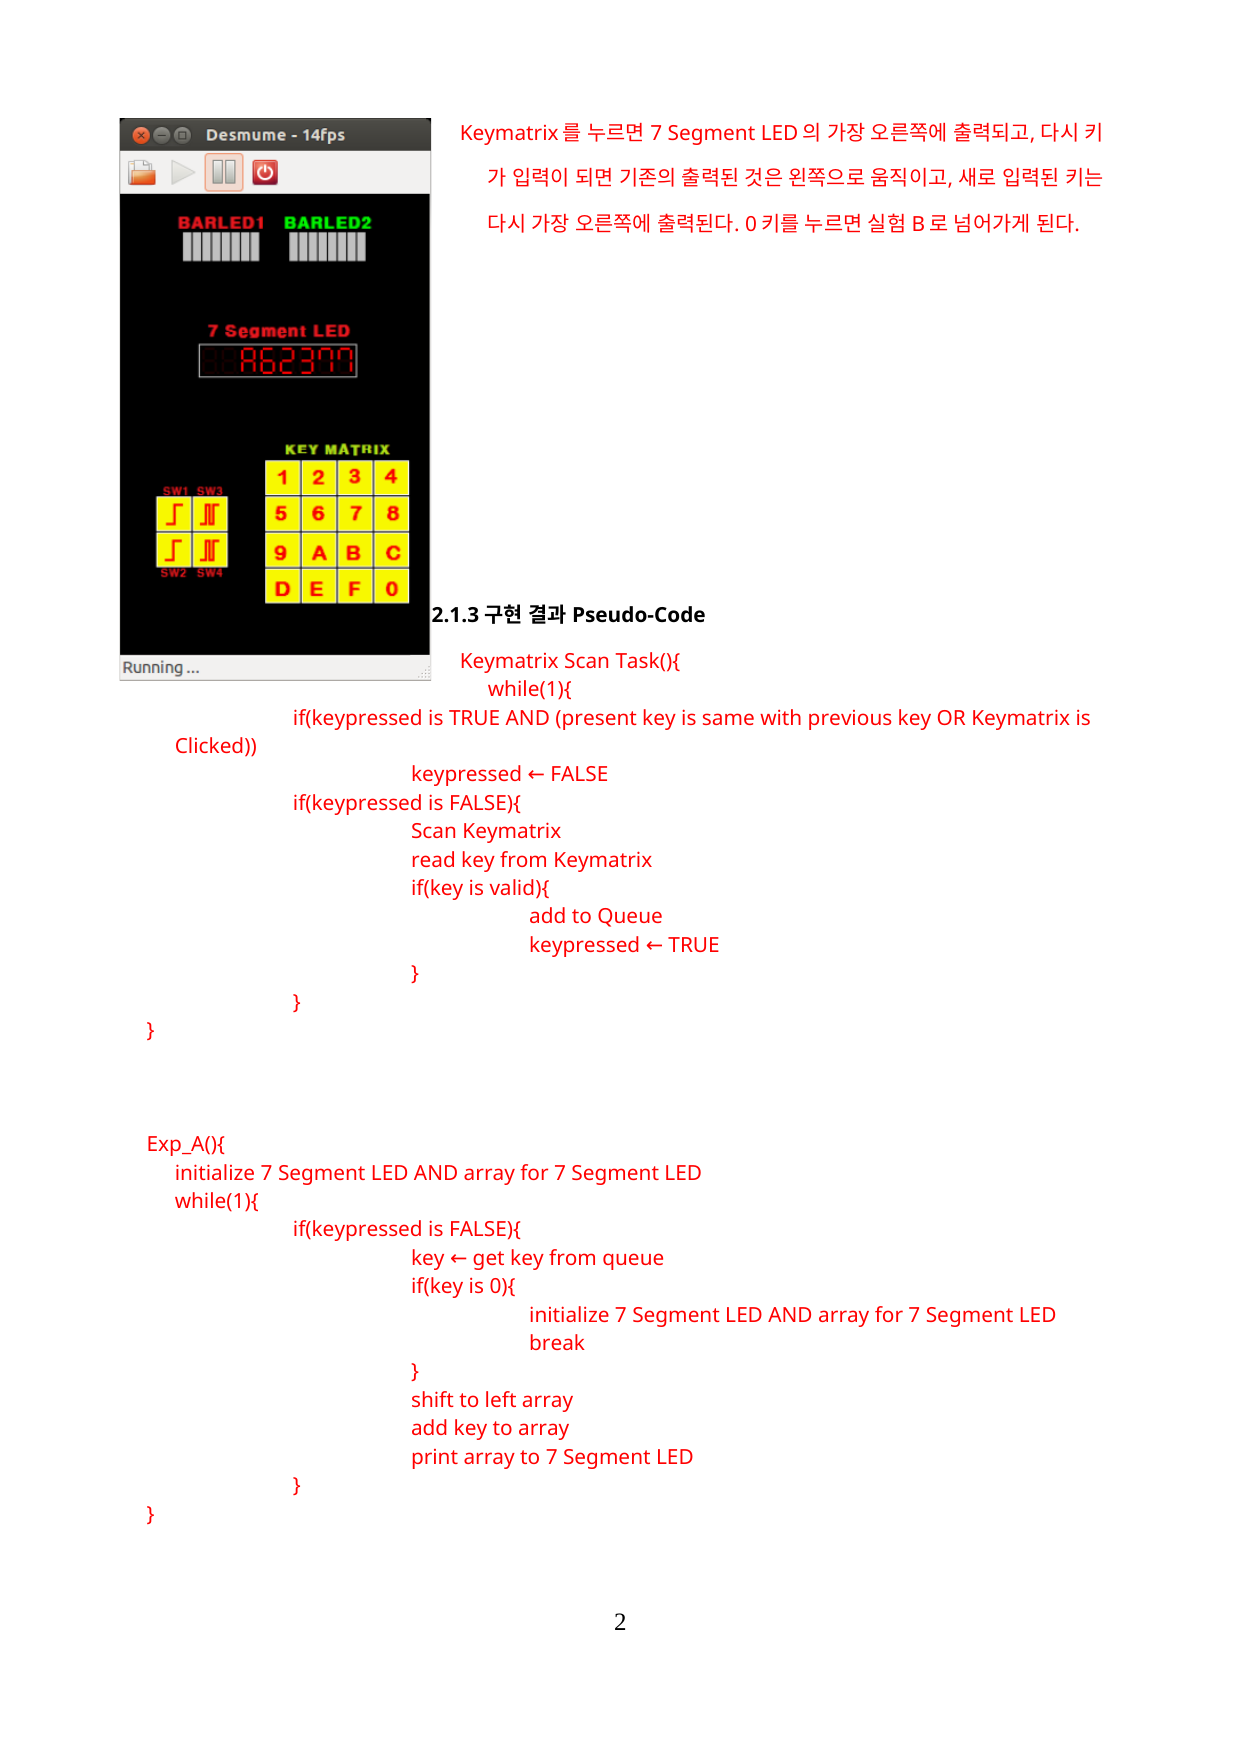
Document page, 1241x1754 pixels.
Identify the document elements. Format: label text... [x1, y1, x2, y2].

text 2.1.3 구현 결과 Pseudo-Code [432, 600, 1122, 629]
text Exp_A(){ [146, 1129, 1122, 1158]
text } [146, 1015, 1122, 1044]
text add to Queue [146, 902, 1122, 930]
text print array to 7 Segment LED [146, 1442, 1122, 1470]
text } [146, 1499, 1122, 1527]
text } [146, 1470, 1122, 1499]
text Scan Keymatrix [146, 816, 1122, 845]
text keypressed ← TRUE [146, 930, 1122, 958]
text add key to array [146, 1413, 1122, 1442]
text } [146, 987, 1122, 1015]
text if(keypressed is FALSE){ [146, 788, 1122, 816]
text } [146, 1357, 1122, 1385]
text keypressed ← FALSE [146, 759, 1122, 788]
picture [119, 118, 432, 681]
text Keymatrix를 누르면 7 Segment LED의 가장 오른쪽에 출력되고, 다시 키가 입력이 되면 기존의 출력된 것은 왼쪽으로 움직이고, 새로 입력된 키는 다시 가장 오른쪽에 출력된다. 0키를 누르면 실험 B로 넘어가게 된다. [432, 118, 1122, 237]
text while(1){ [146, 1186, 1122, 1214]
text key ← get key from queue [146, 1243, 1122, 1271]
text Keymatrix Scan Task(){ [432, 646, 1122, 674]
text initialize 7 Segment LED AND array for 7 Segment LED [146, 1158, 1122, 1186]
text if(key is valid){ [146, 873, 1122, 902]
text if(keypressed is TRUE AND (present key is same with previous key OR Keymatrix is Clicked)) [146, 703, 1122, 759]
text while(1){ [146, 674, 1122, 703]
text read key from Keymatrix [146, 845, 1122, 873]
text break [146, 1328, 1122, 1357]
text shift to left array [146, 1385, 1122, 1413]
text if(key is 0){ [146, 1271, 1122, 1300]
text if(keypressed is FALSE){ [146, 1214, 1122, 1243]
text initialize 7 Segment LED AND array for 7 Segment LED [146, 1300, 1122, 1328]
text } [146, 958, 1122, 987]
